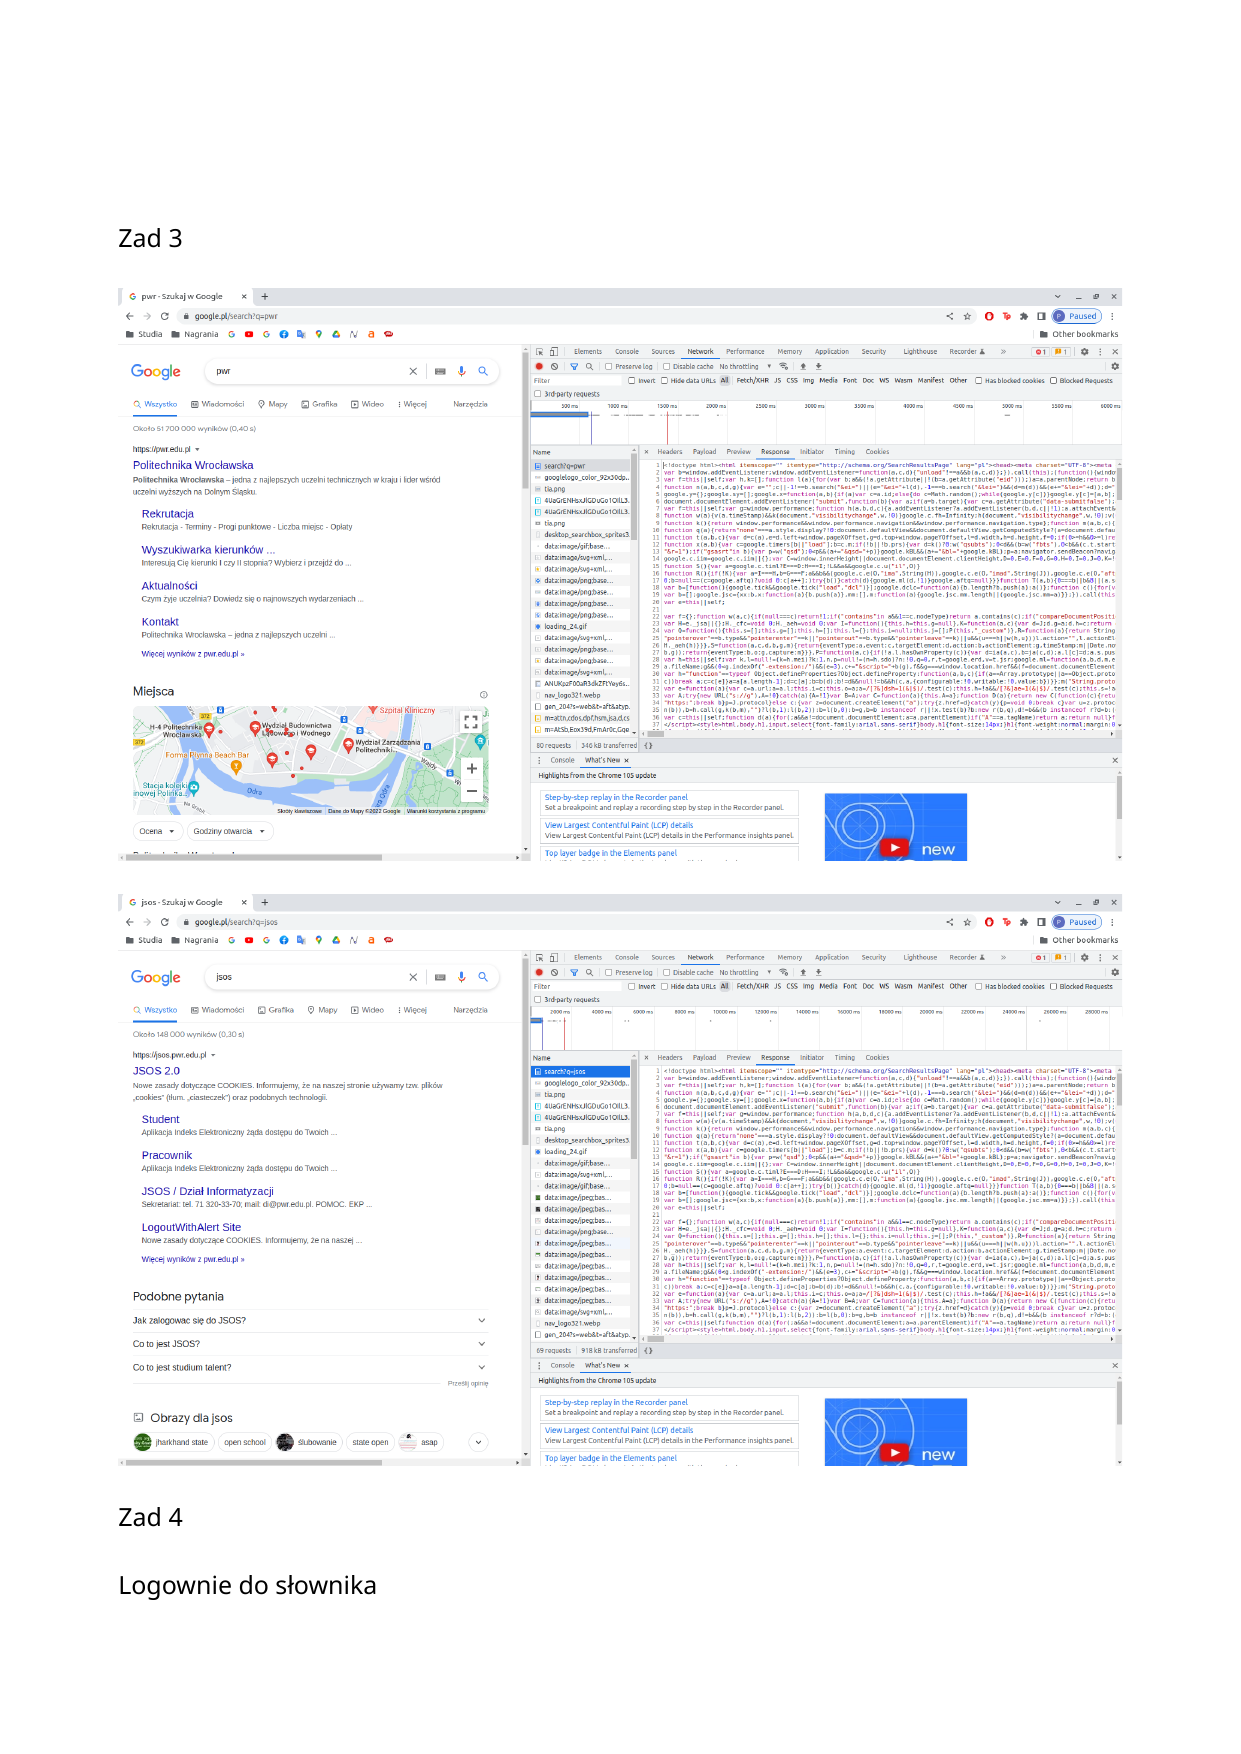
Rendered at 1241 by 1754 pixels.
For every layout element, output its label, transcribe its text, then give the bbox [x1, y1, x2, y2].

text Zad 3 [118, 220, 1122, 254]
picture [118, 894, 1123, 1466]
picture [118, 288, 1123, 861]
text Zad 4 [118, 1500, 1122, 1534]
text Logownie do słownika [118, 1568, 1122, 1602]
